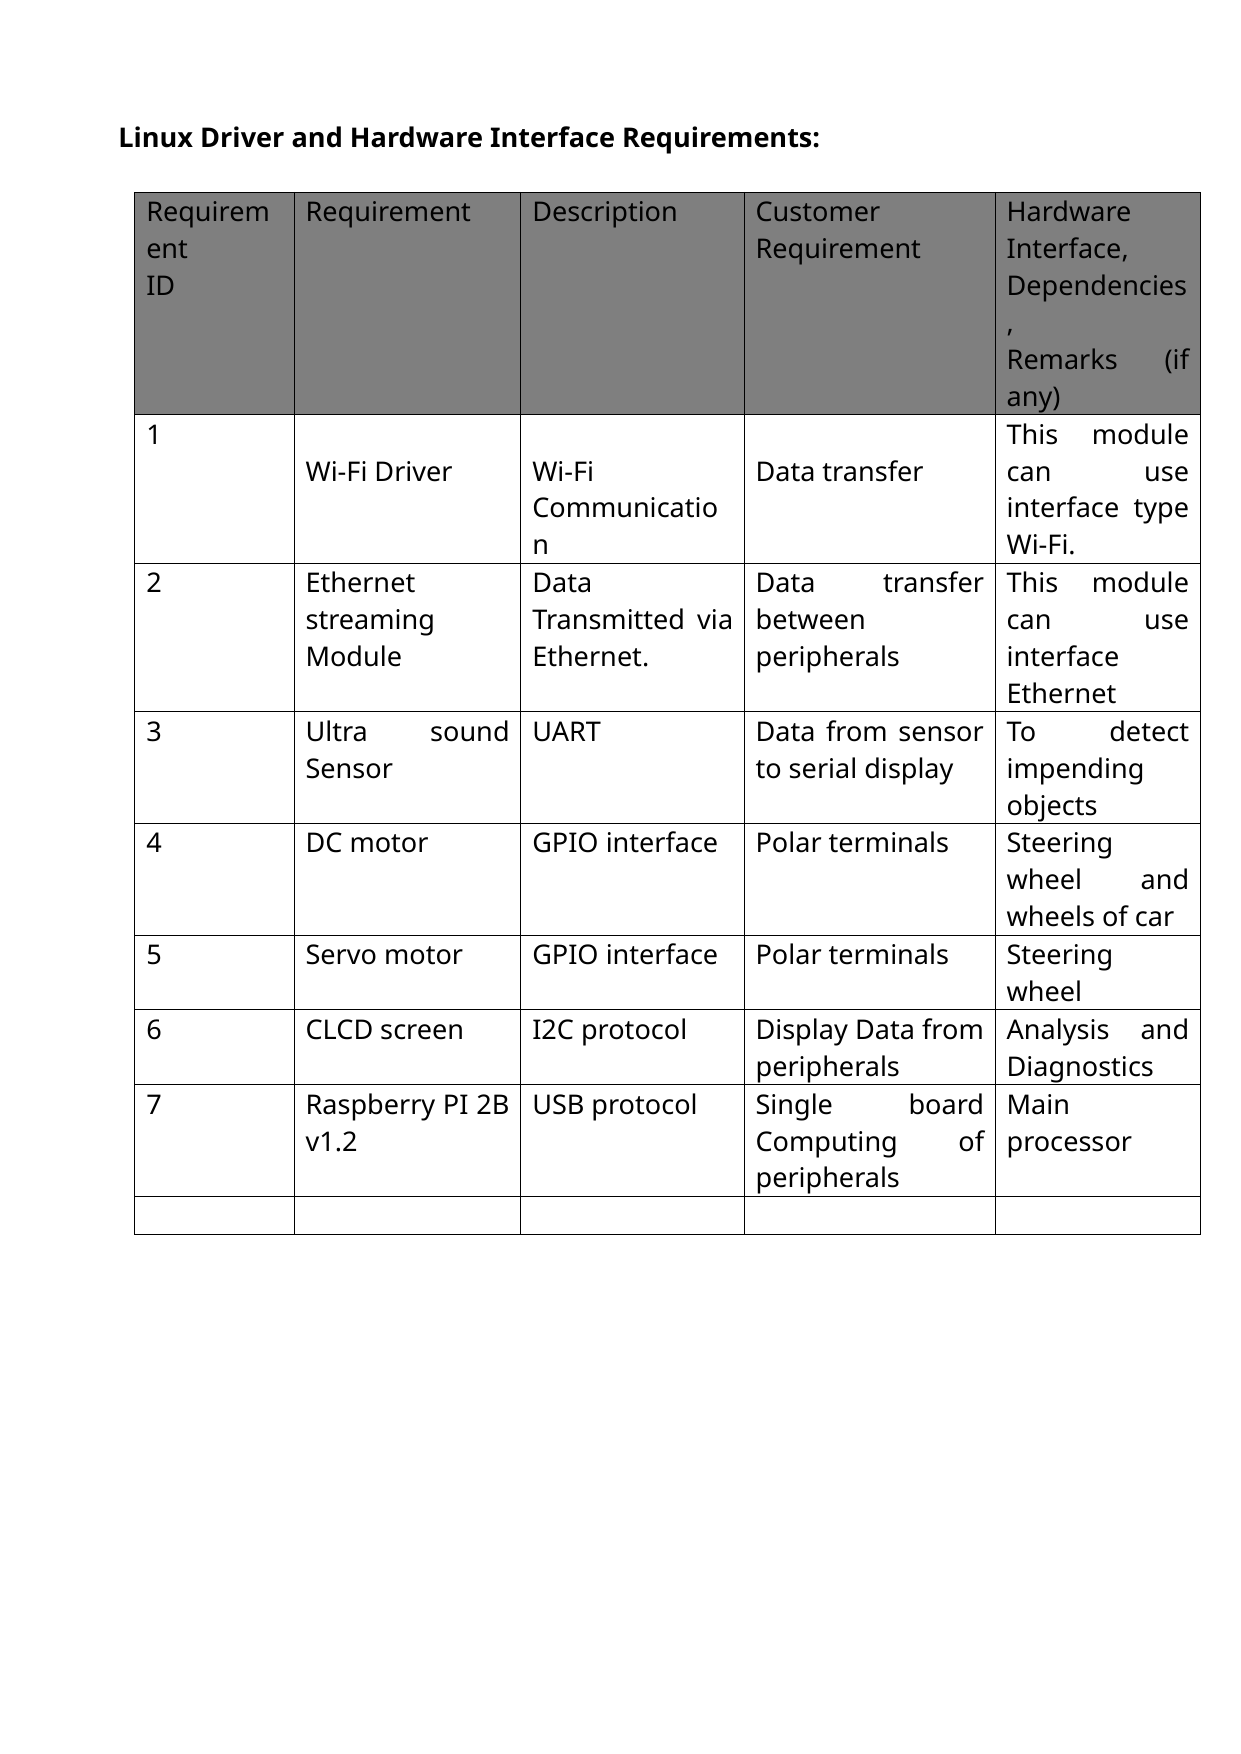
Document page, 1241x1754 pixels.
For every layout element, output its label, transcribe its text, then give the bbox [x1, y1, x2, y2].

table_cell Data from sensor to serial display [745, 712, 995, 823]
table_cell 2 [135, 564, 294, 711]
table_cell 6 [135, 1010, 294, 1084]
table_cell Wi-Fi Driver [295, 415, 520, 563]
table_cell To detect impending objects [996, 712, 1200, 823]
table_cell GPIO interface [521, 824, 744, 934]
table_cell Steering wheel [996, 936, 1200, 1009]
table_cell [295, 1197, 520, 1234]
table_cell [996, 1197, 1200, 1234]
table_cell Main processor [996, 1085, 1200, 1196]
table_cell [135, 1197, 294, 1234]
table_header Customer Requirement [745, 193, 995, 414]
table_cell This module can use interface type Wi-Fi. [996, 415, 1200, 563]
table_cell 1 [135, 415, 294, 563]
table_cell DC motor [295, 824, 520, 934]
table_cell Analysis and Diagnostics [996, 1010, 1200, 1084]
table_cell Polar terminals [745, 936, 995, 1009]
table_cell UART [521, 712, 744, 823]
table_cell USB protocol [521, 1085, 744, 1196]
table_cell 7 [135, 1085, 294, 1196]
table_header Description [521, 193, 744, 414]
table_cell 3 [135, 712, 294, 823]
table_cell 5 [135, 936, 294, 1009]
table_header Requirement ID [135, 193, 294, 414]
table_cell Wi-Fi Communication [521, 415, 744, 563]
table_header Requirement [295, 193, 520, 414]
table_cell Data transfer [745, 415, 995, 563]
table_cell Ethernet streaming Module [295, 564, 520, 711]
table_cell I2C protocol [521, 1010, 744, 1084]
table_cell Polar terminals [745, 824, 995, 934]
table_cell Display Data from peripherals [745, 1010, 995, 1084]
table_cell CLCD screen [295, 1010, 520, 1084]
table_cell Raspberry PI 2B v1.2 [295, 1085, 520, 1196]
table_cell Steering wheel and wheels of car [996, 824, 1200, 934]
table_cell Ultra sound Sensor [295, 712, 520, 823]
table_cell Single board Computing of peripherals [745, 1085, 995, 1196]
table_cell This module can use interface Ethernet [996, 564, 1200, 711]
table_header Hardware Interface, Dependencies, Remarks (if any) [996, 193, 1200, 414]
table_cell Data transfer between peripherals [745, 564, 995, 711]
table_cell [745, 1197, 995, 1234]
table_cell [521, 1197, 744, 1234]
table_cell Data Transmitted via Ethernet. [521, 564, 744, 711]
table_cell Servo motor [295, 936, 520, 1009]
subtitle Linux Driver and Hardware Interface Requirements: [118, 118, 1122, 155]
table_cell 4 [135, 824, 294, 934]
table_cell GPIO interface [521, 936, 744, 1009]
